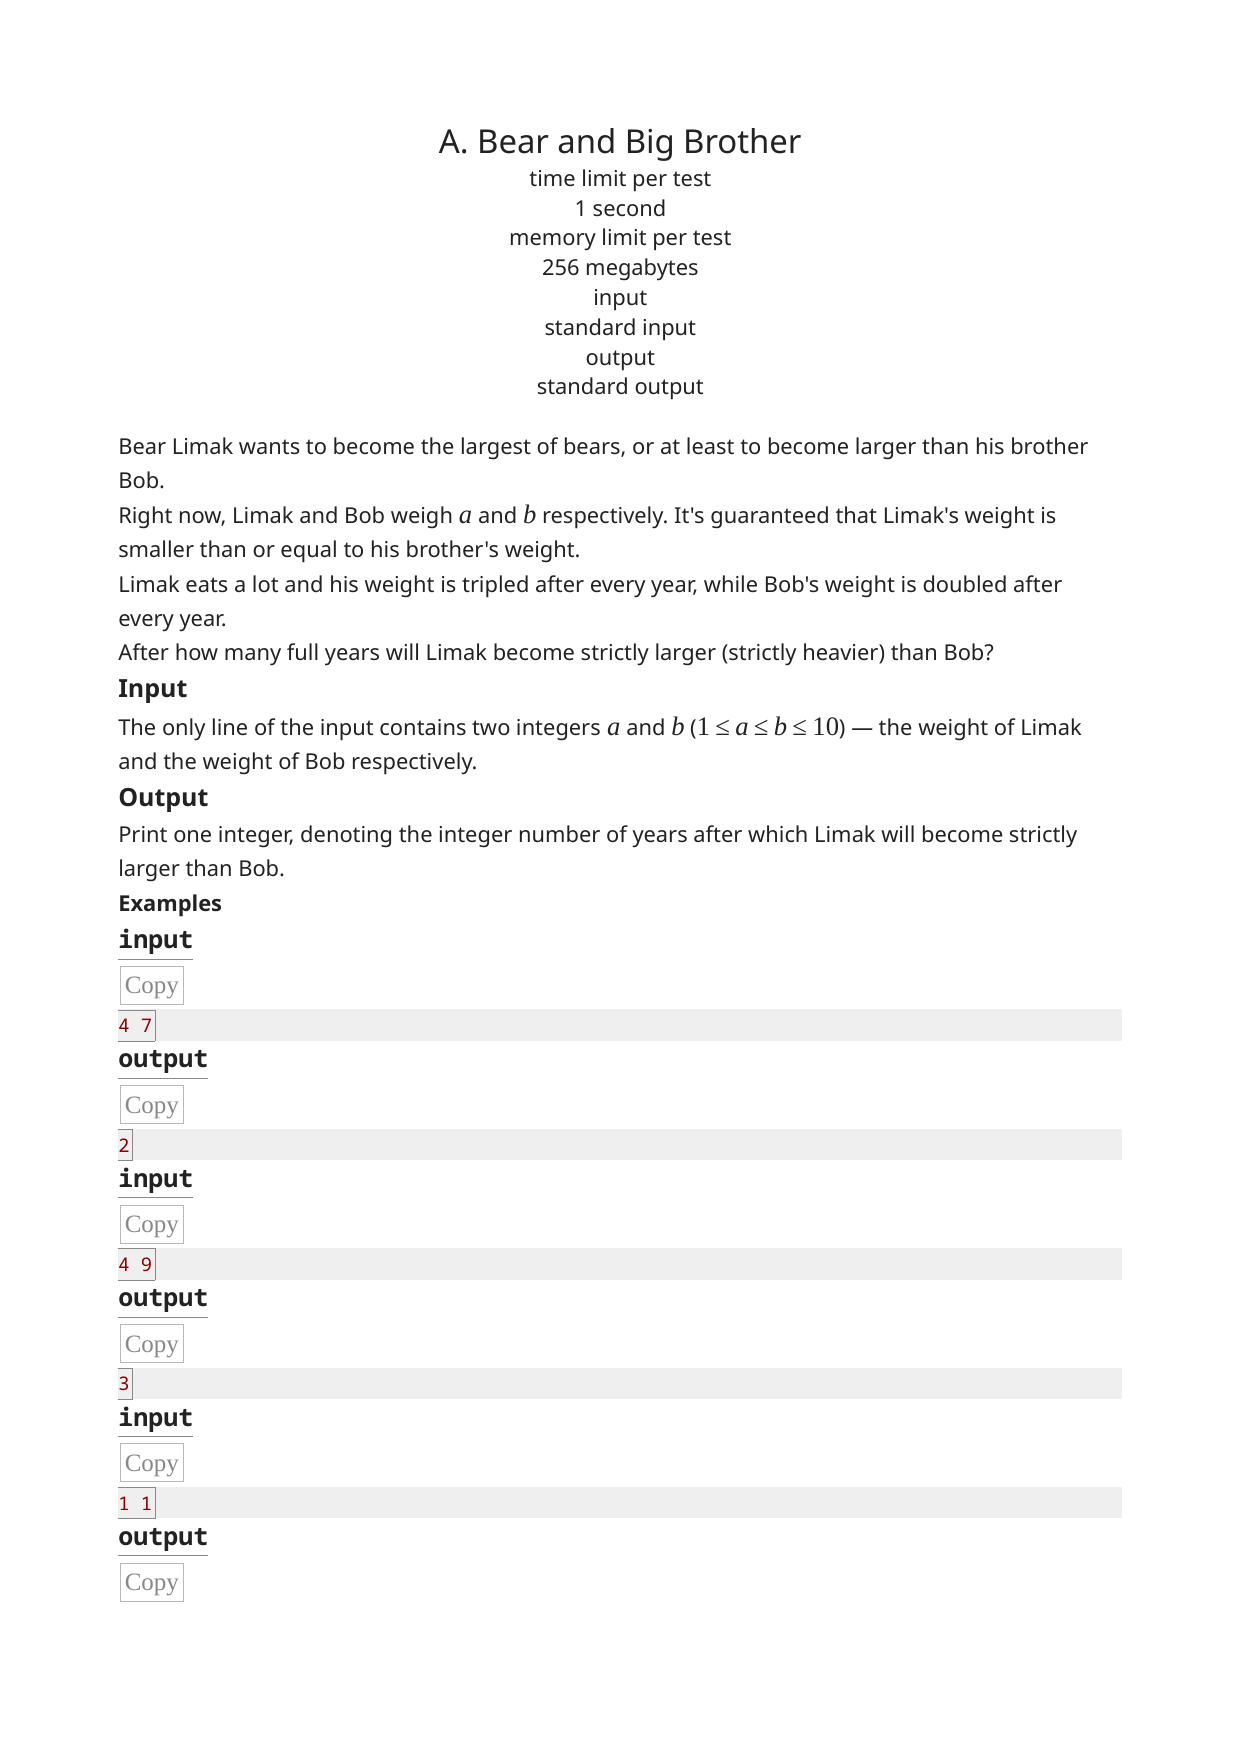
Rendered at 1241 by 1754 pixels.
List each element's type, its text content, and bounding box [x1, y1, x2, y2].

text input [118, 1399, 1122, 1436]
text [184, 1324, 1121, 1362]
text standard input [118, 312, 1122, 342]
text standard output [118, 371, 1122, 401]
text Copy [121, 1206, 183, 1243]
text [133, 1368, 1122, 1399]
text Examples [118, 887, 1122, 917]
text output [118, 1041, 1122, 1078]
text output [118, 1280, 1122, 1317]
text Copy [121, 1564, 183, 1601]
text 1 second [118, 193, 1122, 222]
text [156, 1487, 1122, 1518]
text Print one integer, denoting the integer number of years after which Limak will become strictly larger than Bob. [118, 819, 1122, 883]
text 3 [118, 1369, 132, 1399]
text A. Bear and Big Brother [118, 118, 1122, 163]
text [184, 1443, 1121, 1482]
text Output [118, 780, 1122, 814]
text 2 [118, 1130, 132, 1160]
text [184, 1085, 1121, 1123]
text input [118, 1160, 1122, 1197]
text Bear Limak wants to become the largest of bears, or at least to become larger than his brother Bob. [118, 431, 1122, 494]
text [156, 1009, 1122, 1041]
text Limak eats a lot and his weight is tripled after every year, while Bob's weight is doubled after every year. [118, 569, 1122, 633]
text After how many full years will Limak become strictly larger (strictly heavier) than Bob? [118, 637, 1122, 667]
text 4 9 [118, 1249, 155, 1280]
text [156, 1248, 1122, 1280]
text input [118, 282, 1122, 312]
text Right now, Limak and Bob weigh a and b respectively. It's guaranteed that Limak's weight is smaller than or equal to his brother's weight. [118, 499, 1122, 564]
text memory limit per test [118, 222, 1122, 252]
text output [118, 1518, 1122, 1556]
text input [118, 922, 1122, 959]
text 256 megabytes [118, 252, 1122, 282]
text Copy [121, 1086, 183, 1123]
text [184, 1563, 1121, 1601]
text [133, 1129, 1122, 1160]
text Copy [121, 1444, 183, 1481]
text time limit per test [118, 163, 1122, 193]
text The only line of the input contains two integers a and b (1 ≤ a ≤ b ≤ 10) — the weight of Limak and the weight of Bob respectively. [118, 710, 1122, 776]
text Copy [121, 967, 183, 1004]
text 4 7 [118, 1011, 155, 1041]
text 1 1 [118, 1488, 155, 1518]
text [184, 1204, 1121, 1243]
text Copy [121, 1325, 183, 1362]
text output [118, 342, 1122, 371]
text [184, 966, 1121, 1004]
text Input [118, 671, 1122, 705]
